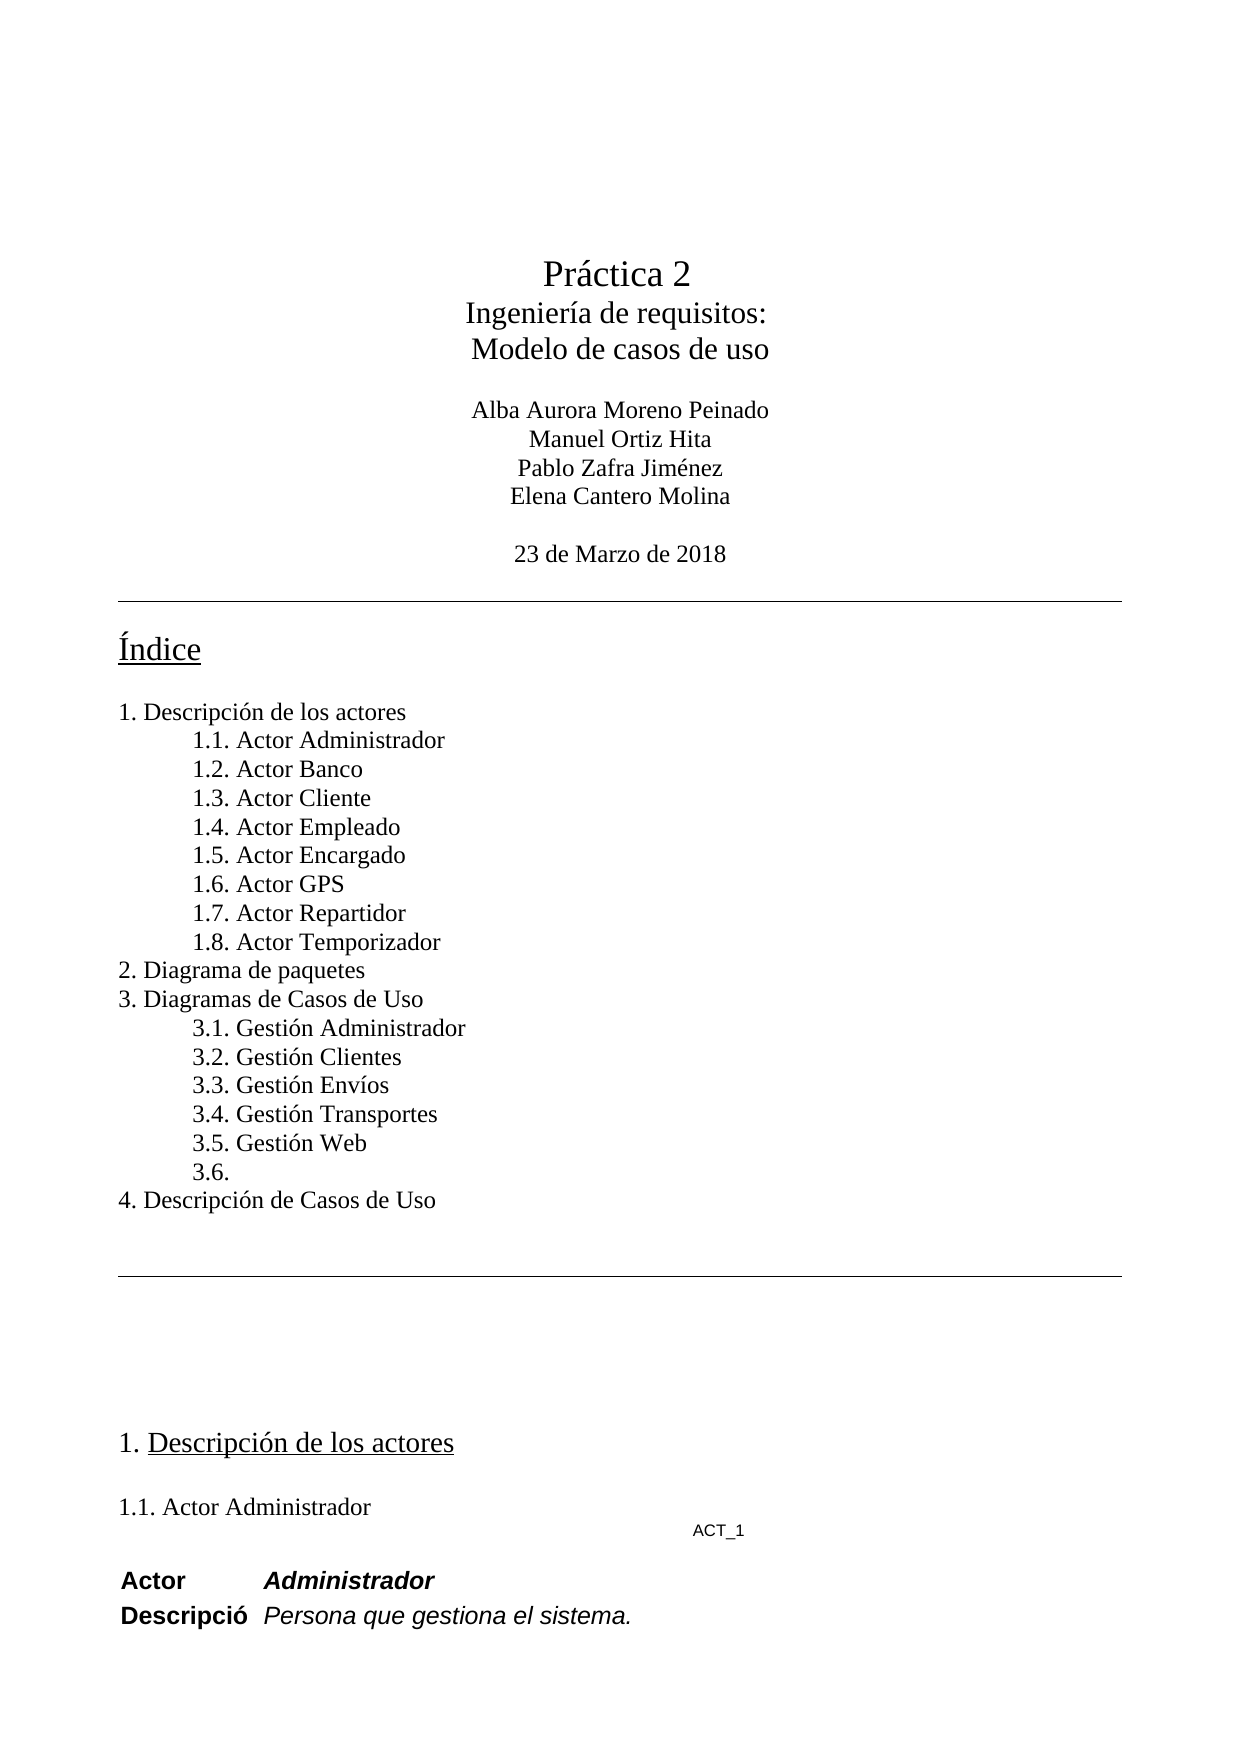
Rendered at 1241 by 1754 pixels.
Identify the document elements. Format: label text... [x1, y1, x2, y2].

text 1.6. Actor GPS [118, 869, 1122, 898]
text 2. Diagrama de paquetes [118, 955, 1122, 984]
text 3.6. [118, 1157, 1122, 1185]
table_header Administrador [263, 1521, 693, 1601]
text 1.1. Actor Administrador [118, 1492, 1122, 1521]
table_header ACT_1 [693, 1521, 1122, 1601]
text 3.4. Gestión Transportes [118, 1099, 1122, 1128]
text 1. Descripción de los actores [118, 697, 1122, 725]
text Práctica 2 [118, 251, 1122, 294]
text 1.5. Actor Encargado [118, 840, 1122, 869]
table_header Actor [120, 1521, 263, 1601]
text 1.1. Actor Administrador [118, 725, 1122, 754]
text 3.2. Gestión Clientes [118, 1042, 1122, 1070]
text 3.5. Gestión Web [118, 1128, 1122, 1157]
text 3. Diagramas de Casos de Uso [118, 984, 1122, 1013]
text 1.4. Actor Empleado [118, 812, 1122, 840]
text 23 de Marzo de 2018 [118, 539, 1122, 568]
text Alba Aurora Moreno Peinado [118, 395, 1122, 424]
text 1. Descripción de los actores [118, 1425, 1122, 1458]
text Manuel Ortiz Hita [118, 424, 1122, 453]
text Índice [118, 629, 1122, 668]
text Elena Cantero Molina [118, 481, 1122, 510]
table_cell Descripció [120, 1601, 263, 1630]
text 3.3. Gestión Envíos [118, 1070, 1122, 1099]
table_cell Persona que gestiona el sistema. [263, 1601, 1122, 1630]
text 1.7. Actor Repartidor [118, 898, 1122, 927]
text 1.2. Actor Banco [118, 754, 1122, 783]
text 4. Descripción de Casos de Uso [118, 1185, 1122, 1214]
text Ingeniería de requisitos: [118, 294, 1122, 330]
text 3.1. Gestión Administrador [118, 1013, 1122, 1042]
text Modelo de casos de uso [118, 330, 1122, 366]
text 1.8. Actor Temporizador [118, 927, 1122, 955]
text Pablo Zafra Jiménez [118, 453, 1122, 481]
text 1.3. Actor Cliente [118, 783, 1122, 812]
